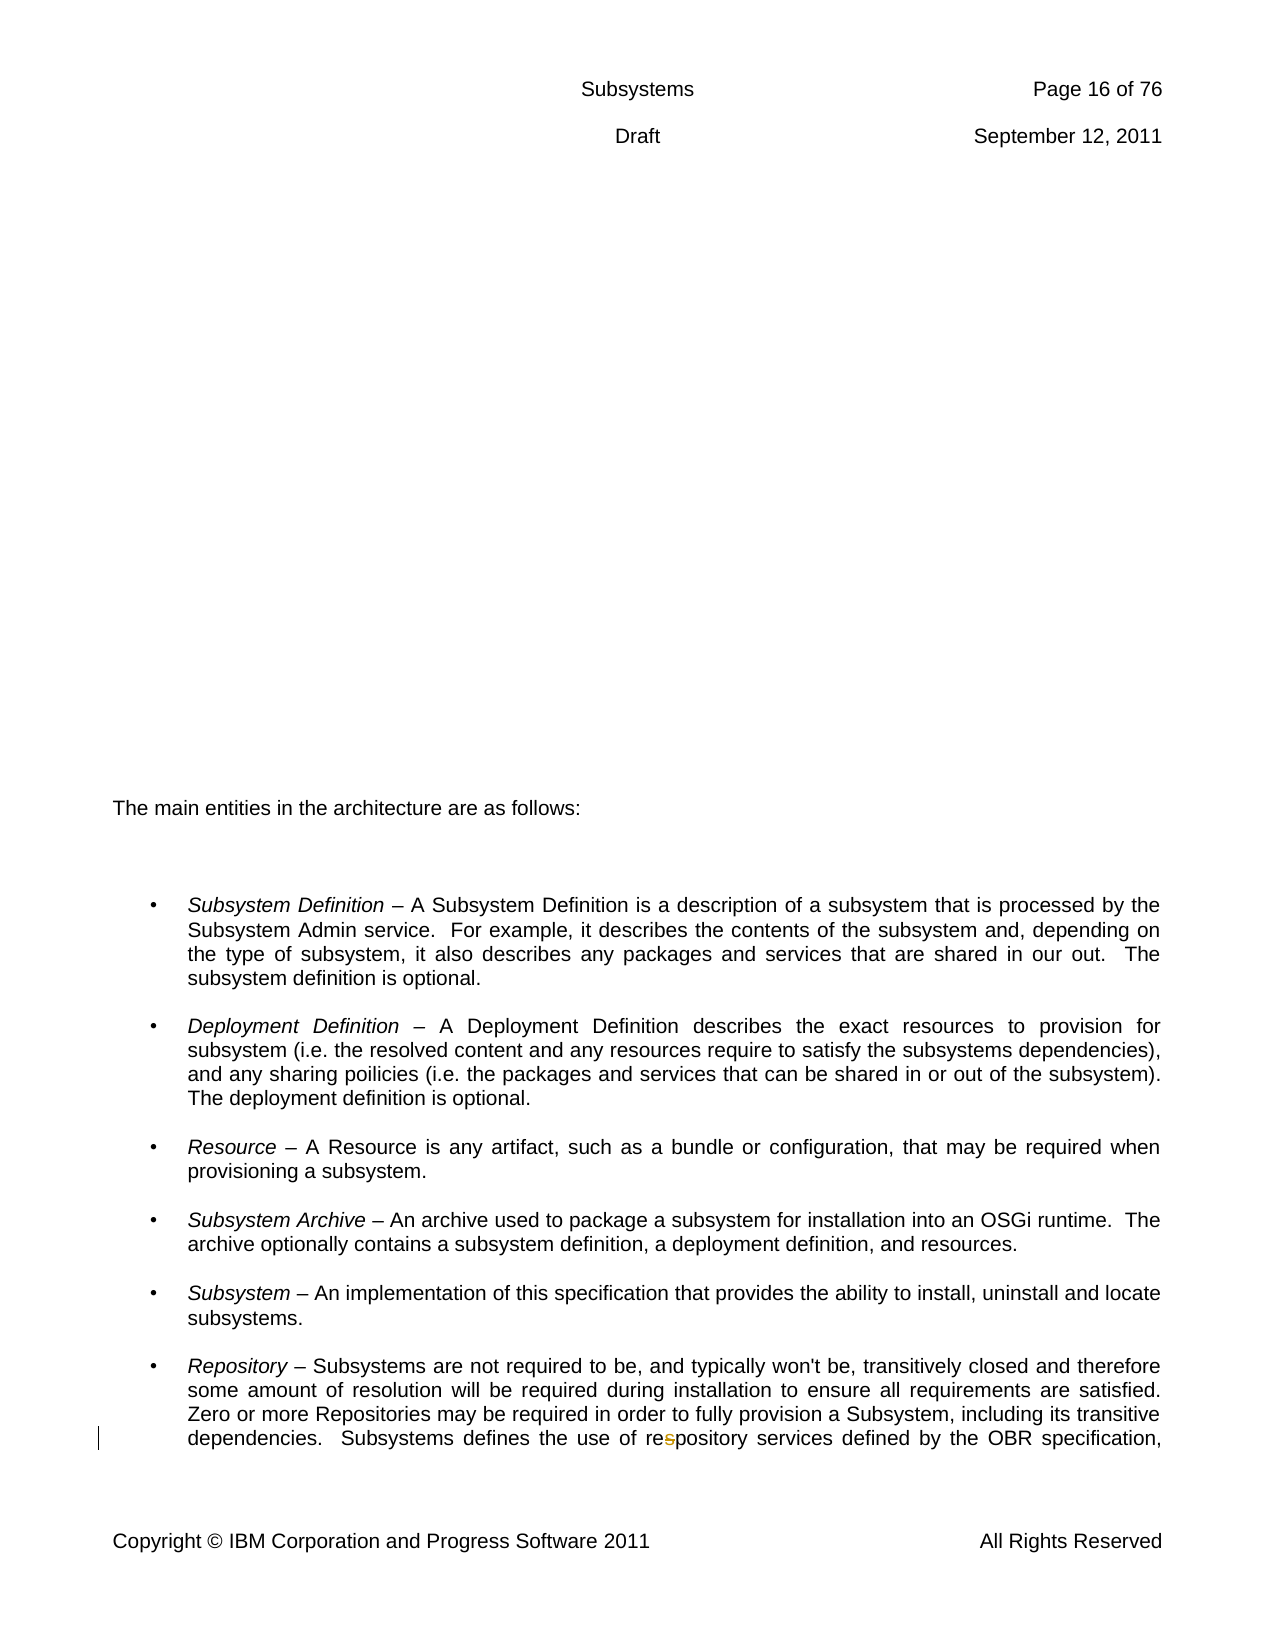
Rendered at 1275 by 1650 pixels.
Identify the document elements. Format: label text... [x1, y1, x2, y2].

list Subsystem Archive – An archive used to package a subsystem for installation into an OSGi runtime. The archive optionally contains a subsystem definition, a deployment definition, and resources. [150, 1208, 1162, 1256]
list Subsystem – An implementation of this specification that provides the ability to install, uninstall and locate subsystems. [150, 1281, 1162, 1329]
list Deployment Definition – A Deployment Definition describes the exact resources to provision for subsystem (i.e. the resolved content and any resources require to satisfy the subsystems dependencies), and any sharing poilicies (i.e. the packages and services that can be shared in or out of the subsystem). The deployment definition is optional. [150, 1014, 1162, 1110]
list Subsystem Definition – A Subsystem Definition is a description of a subsystem that is processed by the Subsystem Admin service. For example, it describes the contents of the subsystem and, depending on the type of subsystem, it also describes any packages and services that are shared in our out. The subsystem definition is optional. [150, 893, 1162, 989]
list Resource – A Resource is any artifact, such as a bundle or configuration, that may be required when provisioning a subsystem. [150, 1135, 1162, 1183]
text The main entities in the architecture are as follows: [112, 795, 1162, 819]
list Repository – Subsystems are not required to be, and typically won't be, transitively closed and therefore some amount of resolution will be required during installation to ensure all requirements are satisfied. Zero or more Repositories may be required in order to fully provision a Subsystem, including its transitive dependencies. Subsystems defines the use of repository services defined by the OBR specification, [150, 1354, 1162, 1450]
